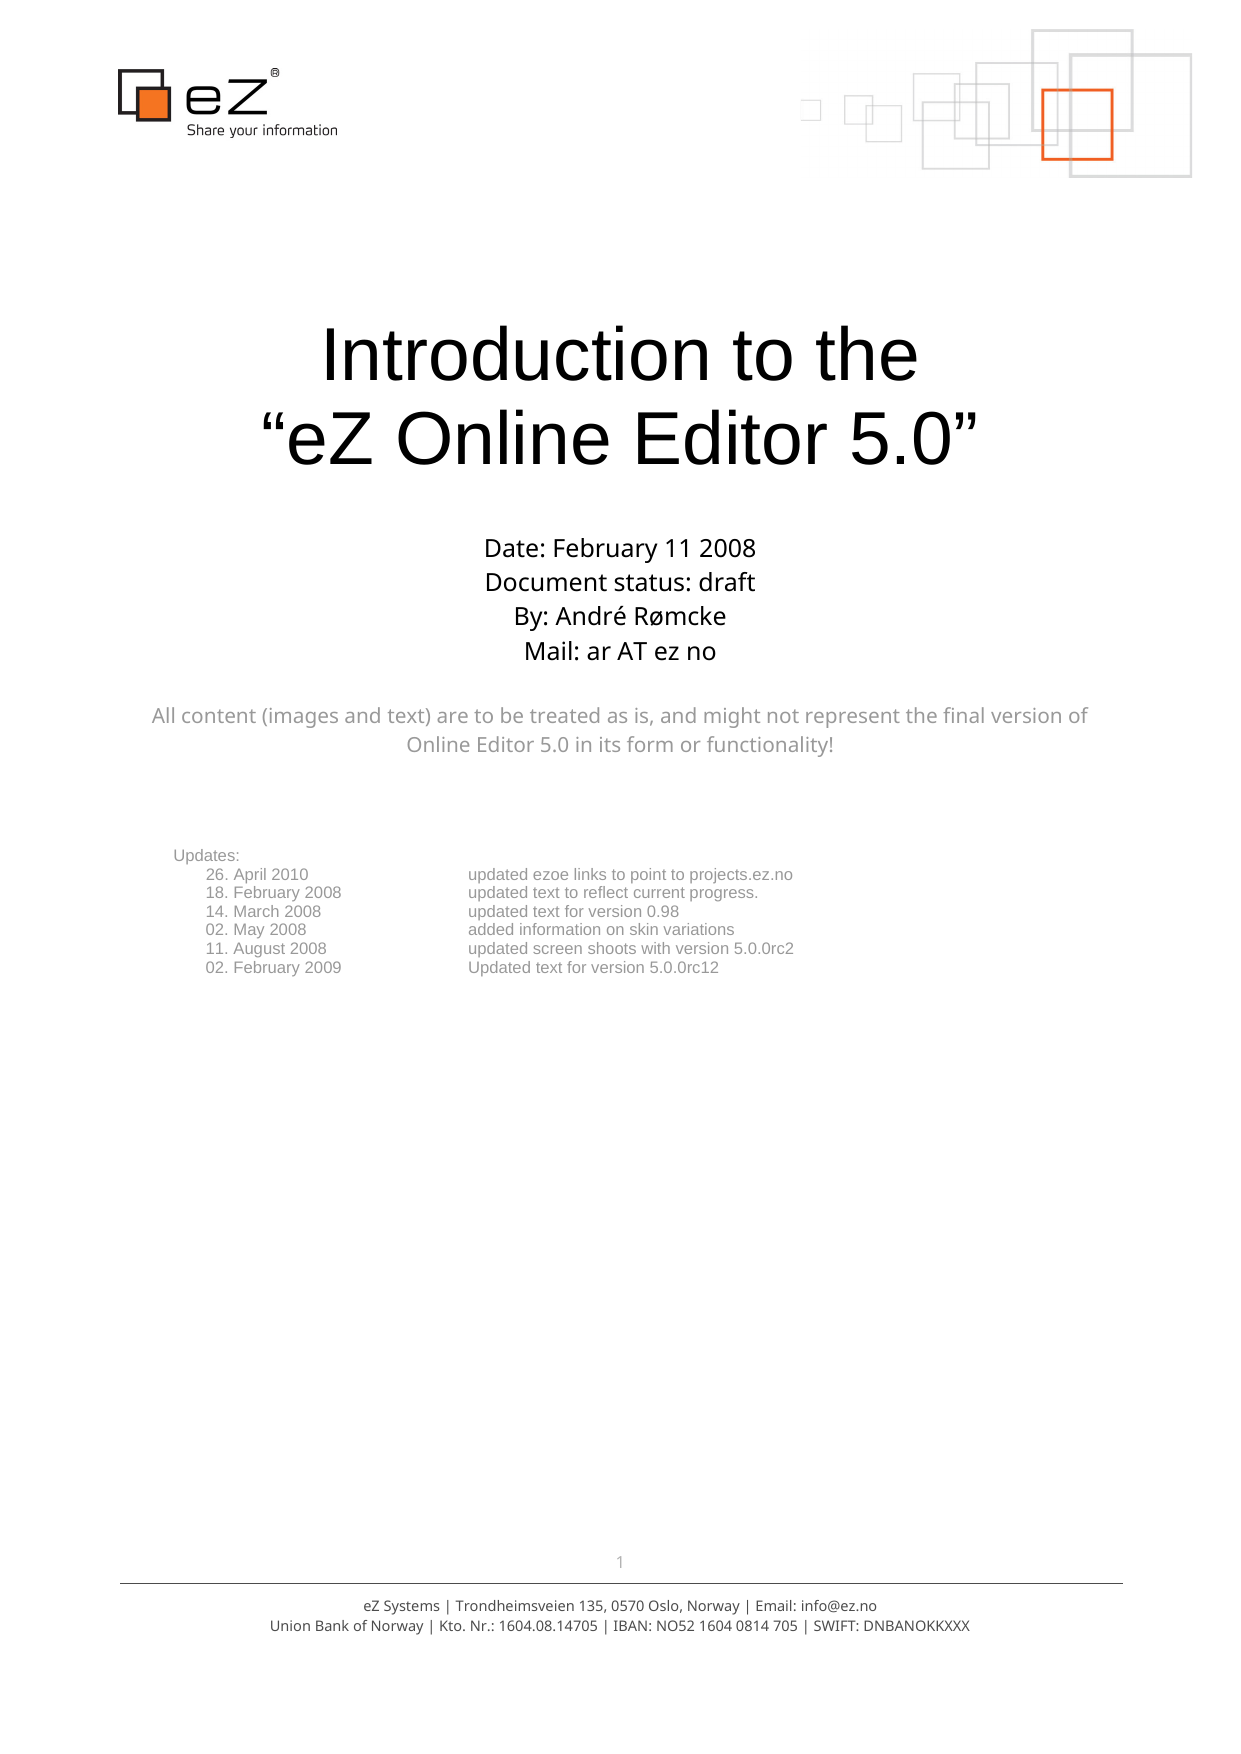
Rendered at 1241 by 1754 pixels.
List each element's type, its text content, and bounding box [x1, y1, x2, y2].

text 14. March 2008 updated text for version 0.98 [173, 902, 1122, 921]
text Introduction to the [118, 312, 1122, 396]
text Mail: ar AT ez no [118, 633, 1122, 667]
text All content (images and text) are to be treated as is, and might not represent the final version of Online Editor 5.0 in its form or functionality! [118, 701, 1122, 758]
text 18. February 2008 updated text to reflect current progress. [173, 883, 1122, 902]
text Document status: draft [118, 565, 1122, 599]
text By: André Rømcke [118, 599, 1122, 633]
text 02. May 2008 added information on skin variations 11. August 2008 updated screen shoots with version 5.0.0rc2 [173, 921, 1122, 958]
text “eZ Online Editor 5.0” [118, 396, 1122, 480]
picture [800, 29, 1193, 178]
text 26. April 2010 updated ezoe links to point to projects.ez.no [173, 865, 1122, 883]
text Date: February 11 2008 [118, 531, 1122, 565]
text Updates: [173, 846, 1122, 865]
picture [118, 68, 442, 187]
text 02. February 2009 Updated text for version 5.0.0rc12 [173, 958, 1122, 995]
